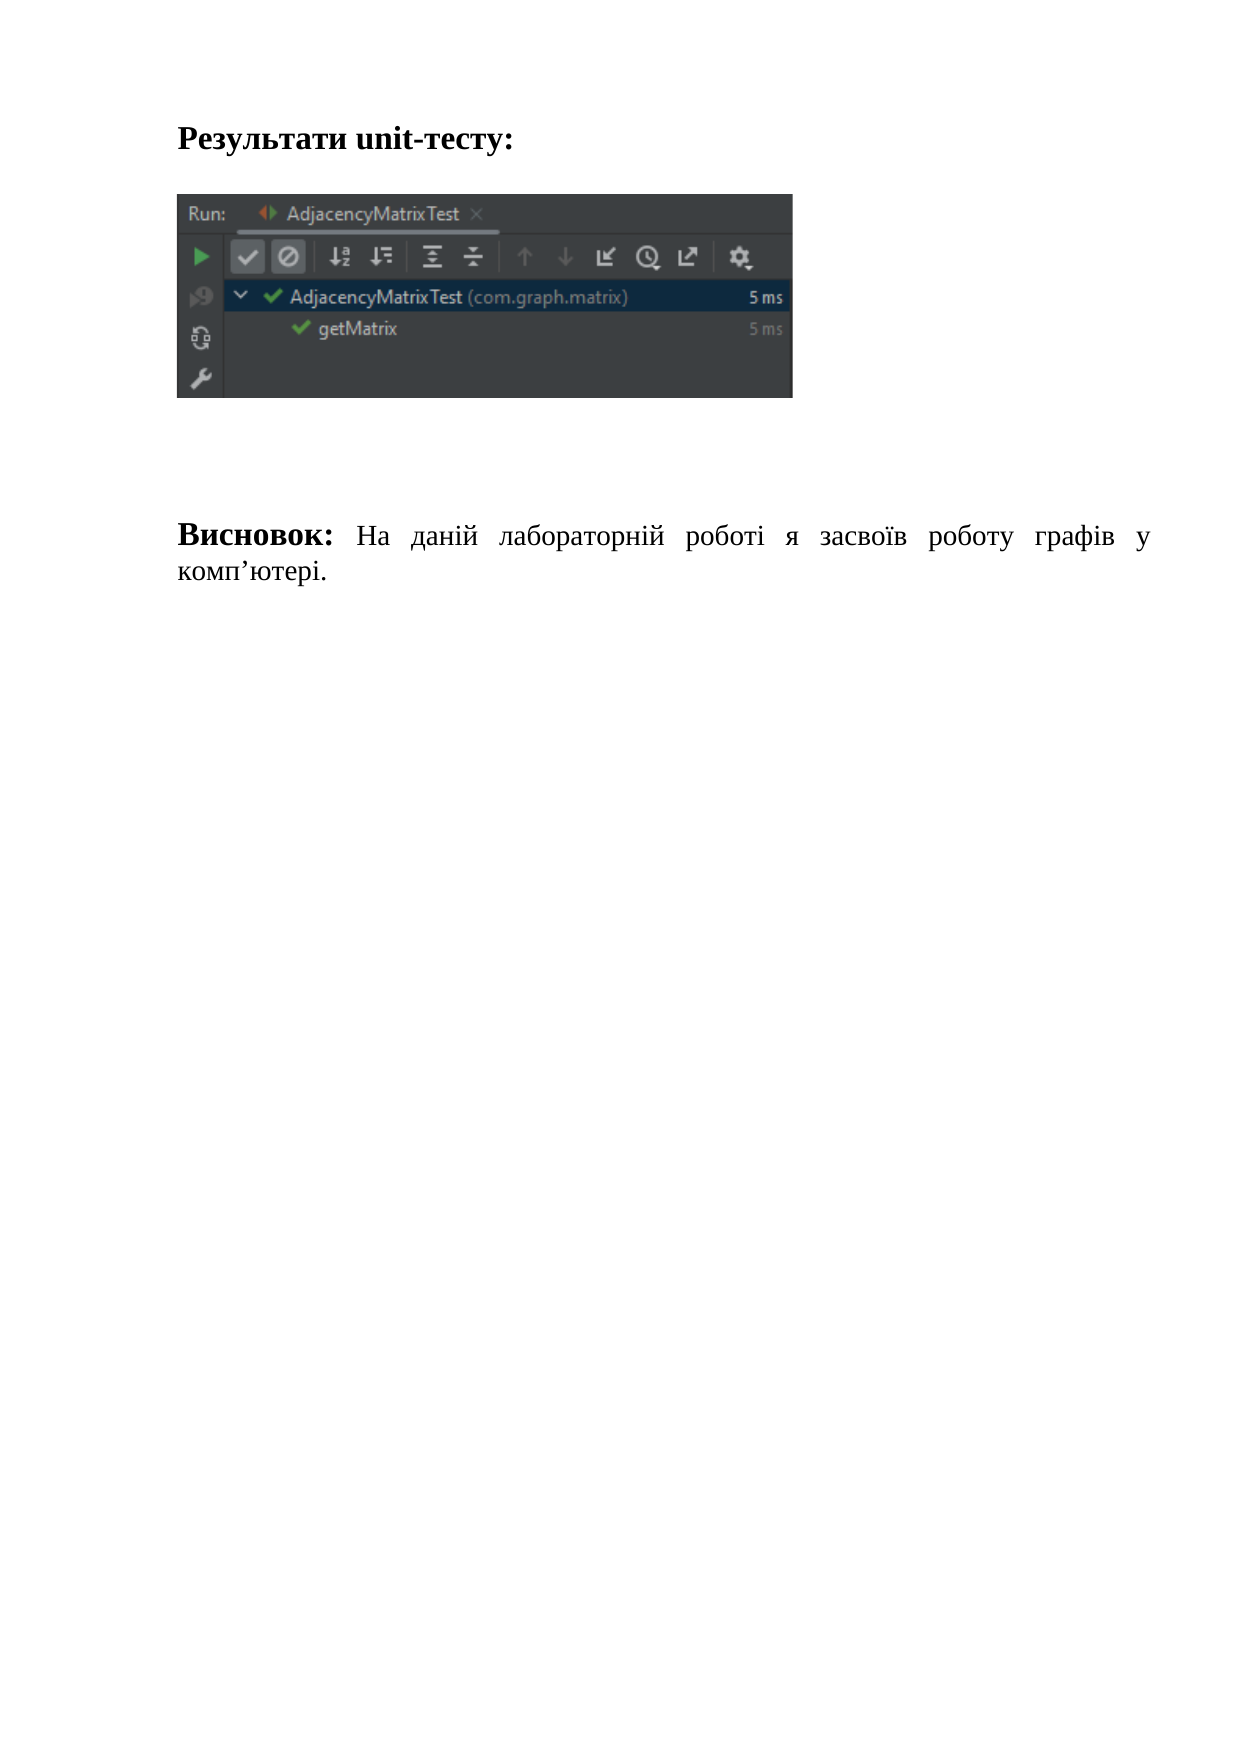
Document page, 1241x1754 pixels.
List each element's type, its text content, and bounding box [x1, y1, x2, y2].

picture [176, 194, 793, 398]
text Результати unit-тесту: [177, 118, 1152, 156]
text Висновок: На даній лабораторній роботі я засвоїв роботу графів у комп’ютері. [177, 514, 1152, 586]
